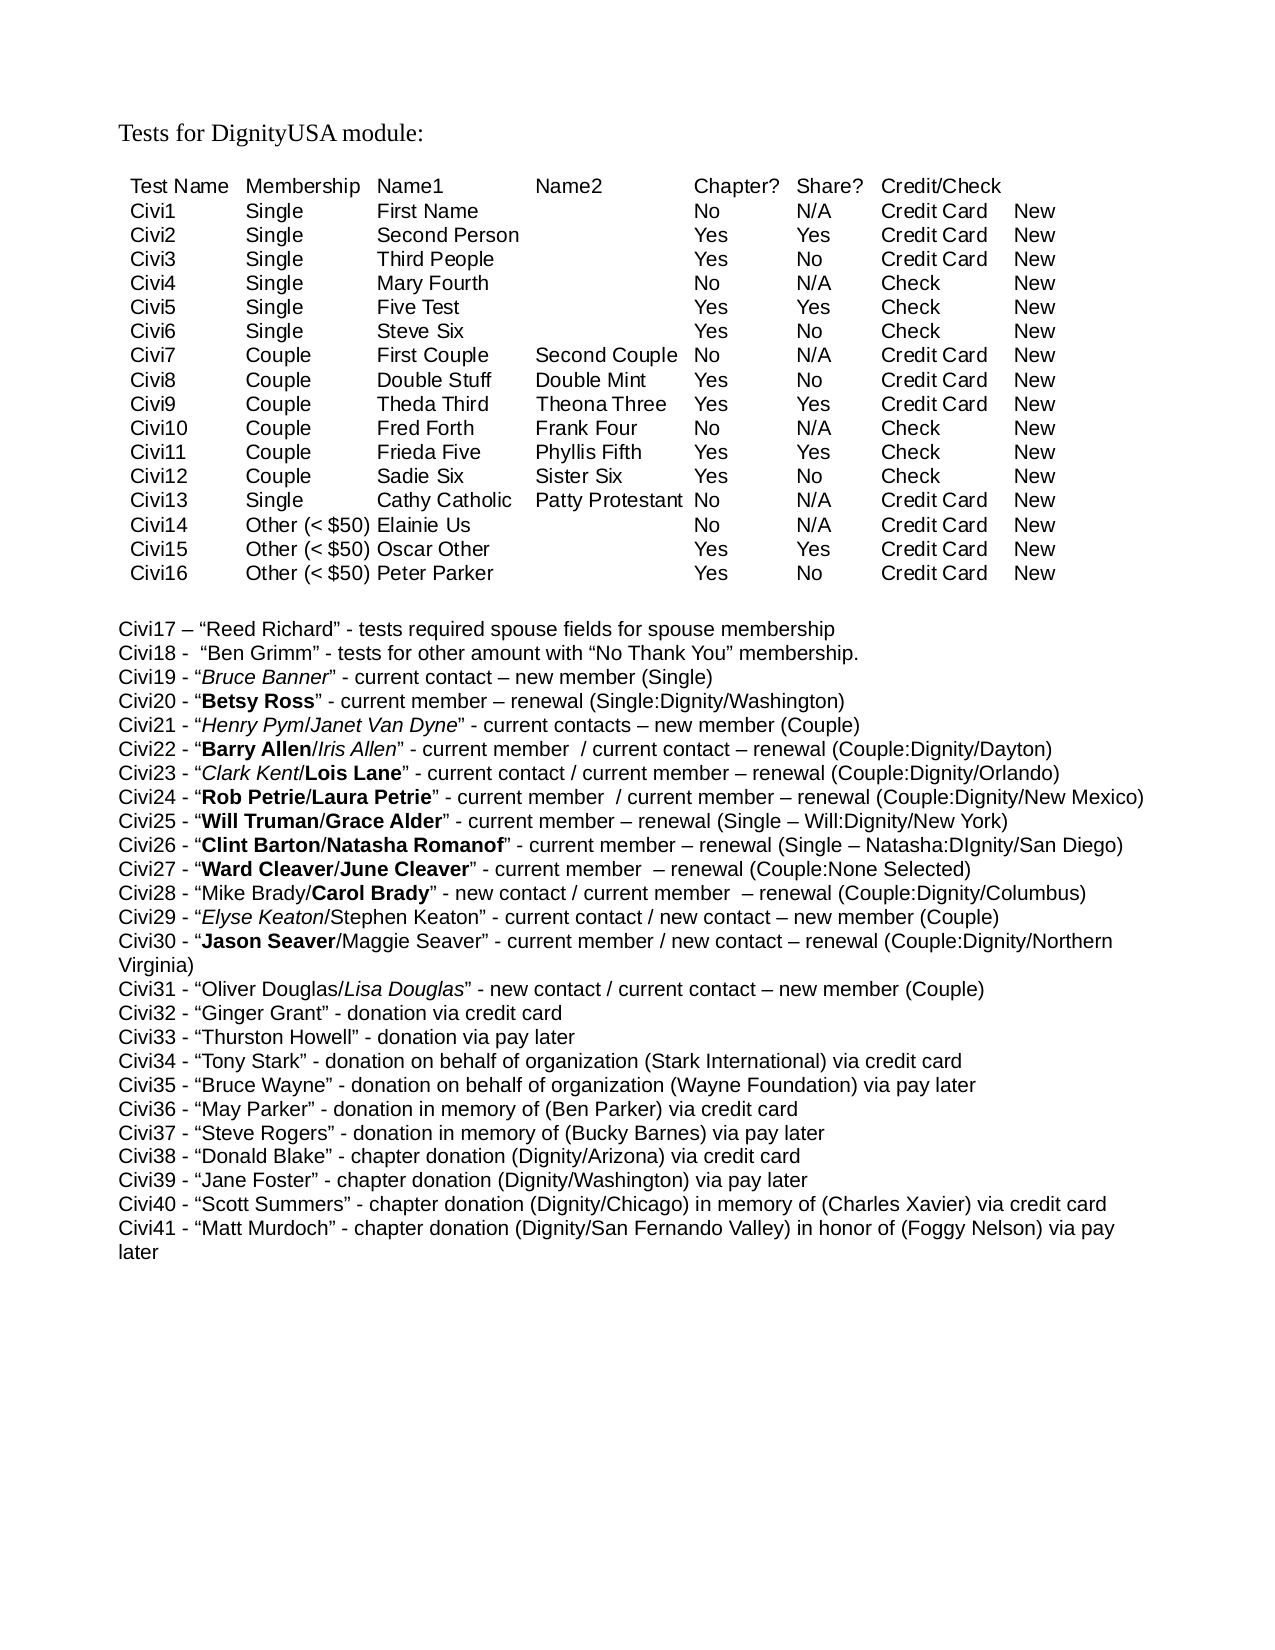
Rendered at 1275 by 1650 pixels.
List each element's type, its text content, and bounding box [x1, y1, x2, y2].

text Civi32 - “Ginger Grant” - donation via credit card [118, 1001, 1157, 1024]
text Civi27 - “Ward Cleaver/June Cleaver” - current member – renewal (Couple:None Selected) [118, 857, 1157, 881]
text Civi34 - “Tony Stark” - donation on behalf of organization (Stark International) via credit card [118, 1048, 1157, 1072]
text Civi21 - “Henry Pym/Janet Van Dyne” - current contacts – new member (Couple) [118, 713, 1157, 737]
text Civi30 - “Jason Seaver/Maggie Seaver” - current member / new contact – renewal (Couple:Dignity/Northern Virginia) [118, 929, 1157, 977]
text Civi20 - “Betsy Ross” - current member – renewal (Single:Dignity/Washington) [118, 689, 1157, 713]
text Civi18 - “Ben Grimm” - tests for other amount with “No Thank You” membership. [118, 641, 1157, 665]
text Civi31 - “Oliver Douglas/Lisa Douglas” - new contact / current contact – new member (Couple) [118, 977, 1157, 1001]
text Civi25 - “Will Truman/Grace Alder” - current member – renewal (Single – Will:Dignity/New York) [118, 809, 1157, 833]
text Civi17 – “Reed Richard” - tests required spouse fields for spouse membership [118, 617, 1157, 641]
text Civi40 - “Scott Summers” - chapter donation (Dignity/Chicago) in memory of (Charles Xavier) via credit card [118, 1192, 1157, 1216]
text Civi33 - “Thurston Howell” - donation via pay later [118, 1024, 1157, 1048]
text Civi41 - “Matt Murdoch” - chapter donation (Dignity/San Fernando Valley) in honor of (Foggy Nelson) via pay later [118, 1216, 1157, 1264]
text Civi37 - “Steve Rogers” - donation in memory of (Bucky Barnes) via pay later [118, 1120, 1157, 1144]
text Civi26 - “Clint Barton/Natasha Romanof” - current member – renewal (Single – Natasha:DIgnity/San Diego) [118, 833, 1157, 857]
text Tests for DignityUSA module: [118, 118, 1157, 147]
text Civi29 - “Elyse Keaton/Stephen Keaton” - current contact / new contact – new member (Couple) [118, 905, 1157, 929]
text Civi19 - “Bruce Banner” - current contact – new member (Single) [118, 665, 1157, 689]
text Civi38 - “Donald Blake” - chapter donation (Dignity/Arizona) via credit card [118, 1144, 1157, 1168]
text Civi24 - “Rob Petrie/Laura Petrie” - current member / current member – renewal (Couple:Dignity/New Mexico) [118, 785, 1157, 809]
text Civi23 - “Clark Kent/Lois Lane” - current contact / current member – renewal (Couple:Dignity/Orlando) [118, 761, 1157, 785]
text Civi35 - “Bruce Wayne” - donation on behalf of organization (Wayne Foundation) via pay later [118, 1072, 1157, 1096]
text Civi22 - “Barry Allen/Iris Allen” - current member / current contact – renewal (Couple:Dignity/Dayton) [118, 737, 1157, 761]
text Civi36 - “May Parker” - donation in memory of (Ben Parker) via credit card [118, 1096, 1157, 1120]
text Civi39 - “Jane Foster” - chapter donation (Dignity/Washington) via pay later [118, 1168, 1157, 1192]
text Civi28 - “Mike Brady/Carol Brady” - new contact / current member – renewal (Couple:Dignity/Columbus) [118, 881, 1157, 905]
